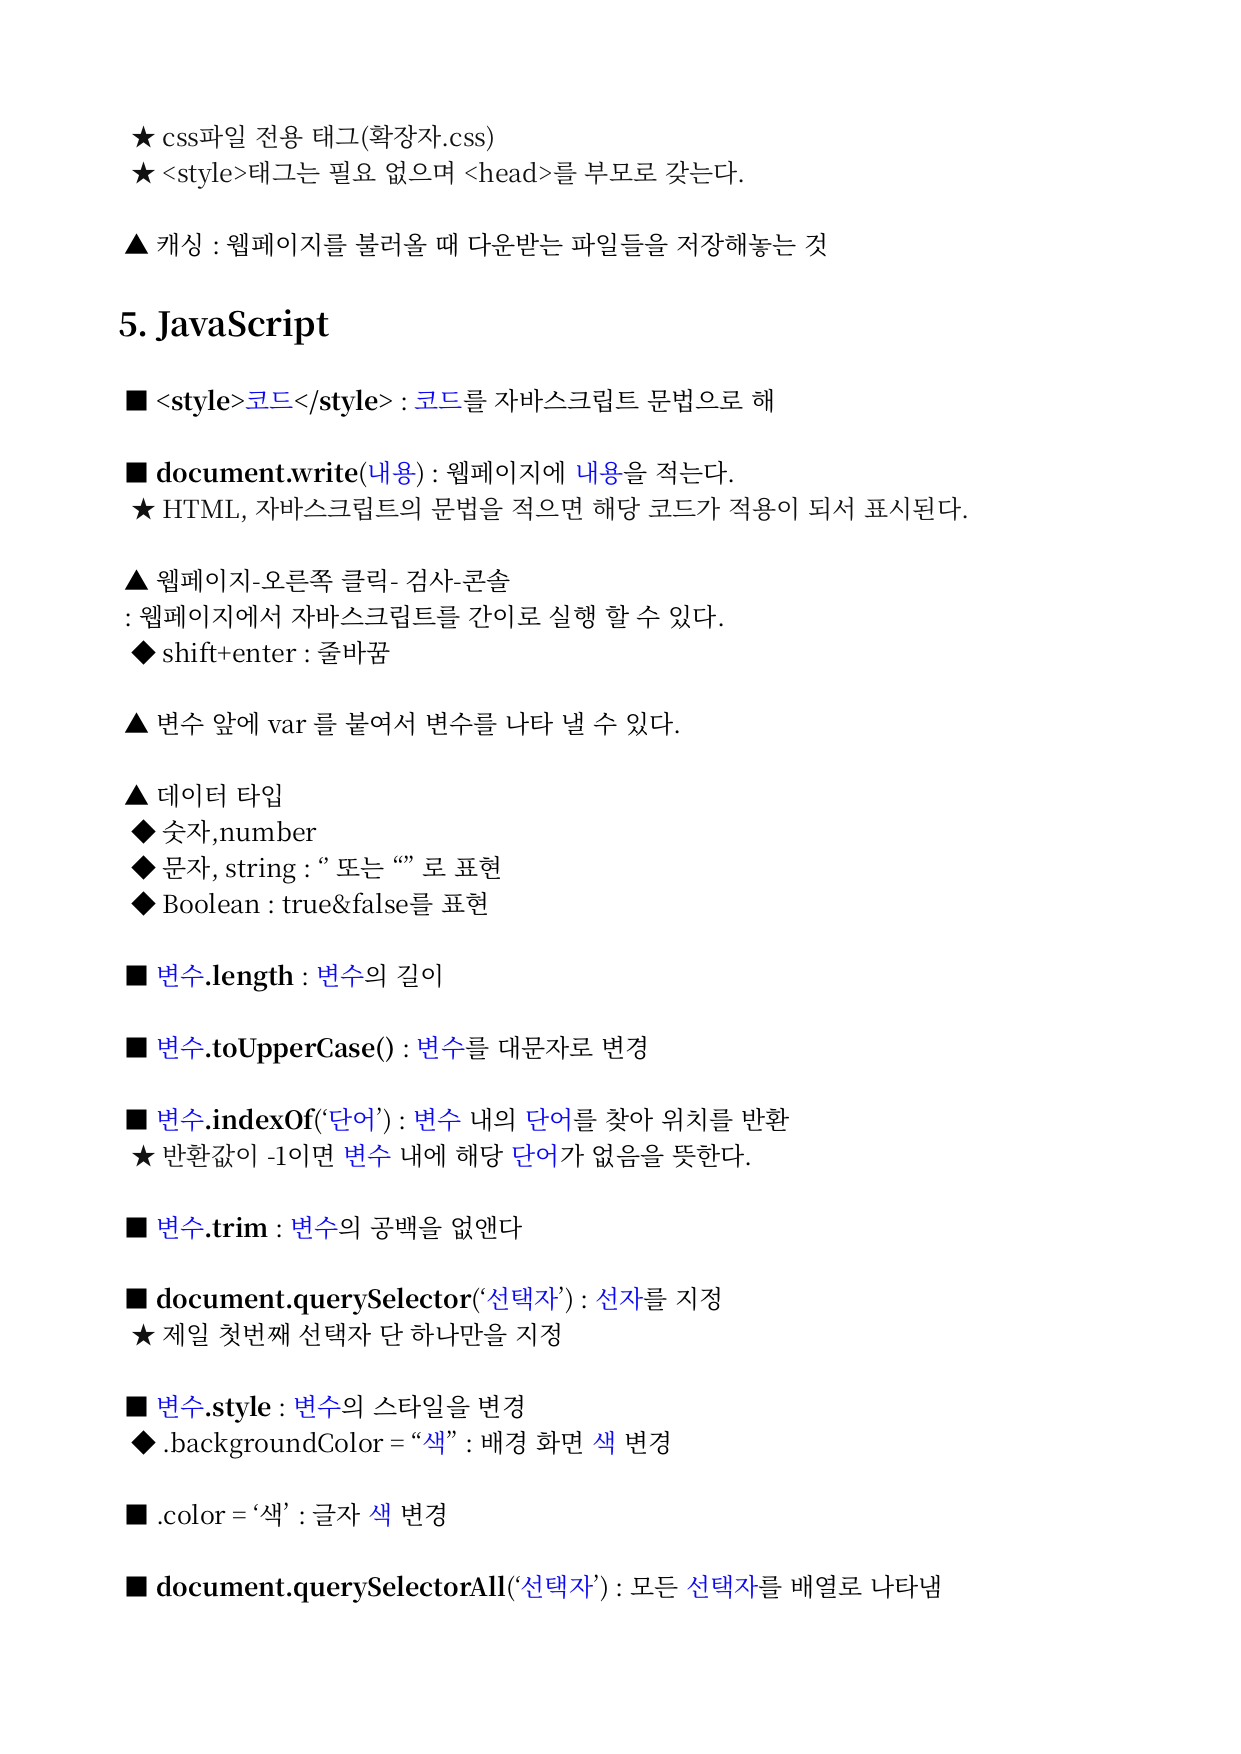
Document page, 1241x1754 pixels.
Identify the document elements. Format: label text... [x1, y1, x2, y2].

text ■ 변수.indexOf(‘단어’) : 변수 내의 단어를 찾아 위치를 반환 [118, 1100, 1122, 1136]
text ★ <style>태그는 필요 없으며 <head>를 부모로 갖는다. [118, 154, 1122, 190]
text ■ <style>코드</style> : 코드를 자바스크립트 문법으로 해 [118, 382, 1122, 418]
text ■ 변수.length : 변수의 길이 [118, 957, 1122, 993]
text ■ .color = ‘색’ : 글자 색 변경 [118, 1496, 1122, 1532]
text ■ 변수.trim : 변수의 공백을 없앤다 [118, 1208, 1122, 1244]
text ■ 변수.style : 변수의 스타일을 변경 [118, 1388, 1122, 1424]
text ★ HTML, 자바스크립트의 문법을 적으면 해당 코드가 적용이 되서 표시된다. [118, 489, 1122, 525]
text ■ 변수.toUpperCase() : 변수를 대문자로 변경 [118, 1028, 1122, 1064]
text : 웹페이지에서 자바스크립트를 간이로 실행 할 수 있다. [118, 597, 1122, 633]
text ◆ 숫자,number [118, 813, 1122, 849]
text ◆ .backgroundColor = “색” : 배경 화면 색 변경 [118, 1424, 1122, 1460]
text ◆ 문자, string : ‘’ 또는 “” 로 표현 [118, 849, 1122, 885]
text ▲ 데이터 타입 [118, 777, 1122, 813]
text 5. JavaScript [118, 298, 1122, 346]
text ★ 제일 첫번째 선택자 단 하나만을 지정 [118, 1316, 1122, 1352]
text ▲ 웹페이지-오른쪽 클릭- 검사-콘솔 [118, 561, 1122, 597]
text ■ document.querySelectorAll(‘선택자’) : 모든 선택자를 배열로 나타냄 [118, 1568, 1122, 1603]
text ◆ Boolean : true&false를 표현 [118, 885, 1122, 921]
text ★ 반환값이 -1이면 변수 내에 해당 단어가 없음을 뜻한다. [118, 1136, 1122, 1172]
text ★ css파일 전용 태그(확장자.css) [118, 118, 1122, 154]
text ■ document.write(내용) : 웹페이지에 내용을 적는다. [118, 453, 1122, 489]
text ◆ shift+enter : 줄바꿈 [118, 633, 1122, 669]
text ▲ 캐싱 : 웹페이지를 불러올 때 다운받는 파일들을 저장해놓는 것 [118, 226, 1122, 262]
text ▲ 변수 앞에 var 를 붙여서 변수를 나타 낼 수 있다. [118, 705, 1122, 741]
text ■ document.querySelector(‘선택자’) : 선자를 지정 [118, 1280, 1122, 1316]
